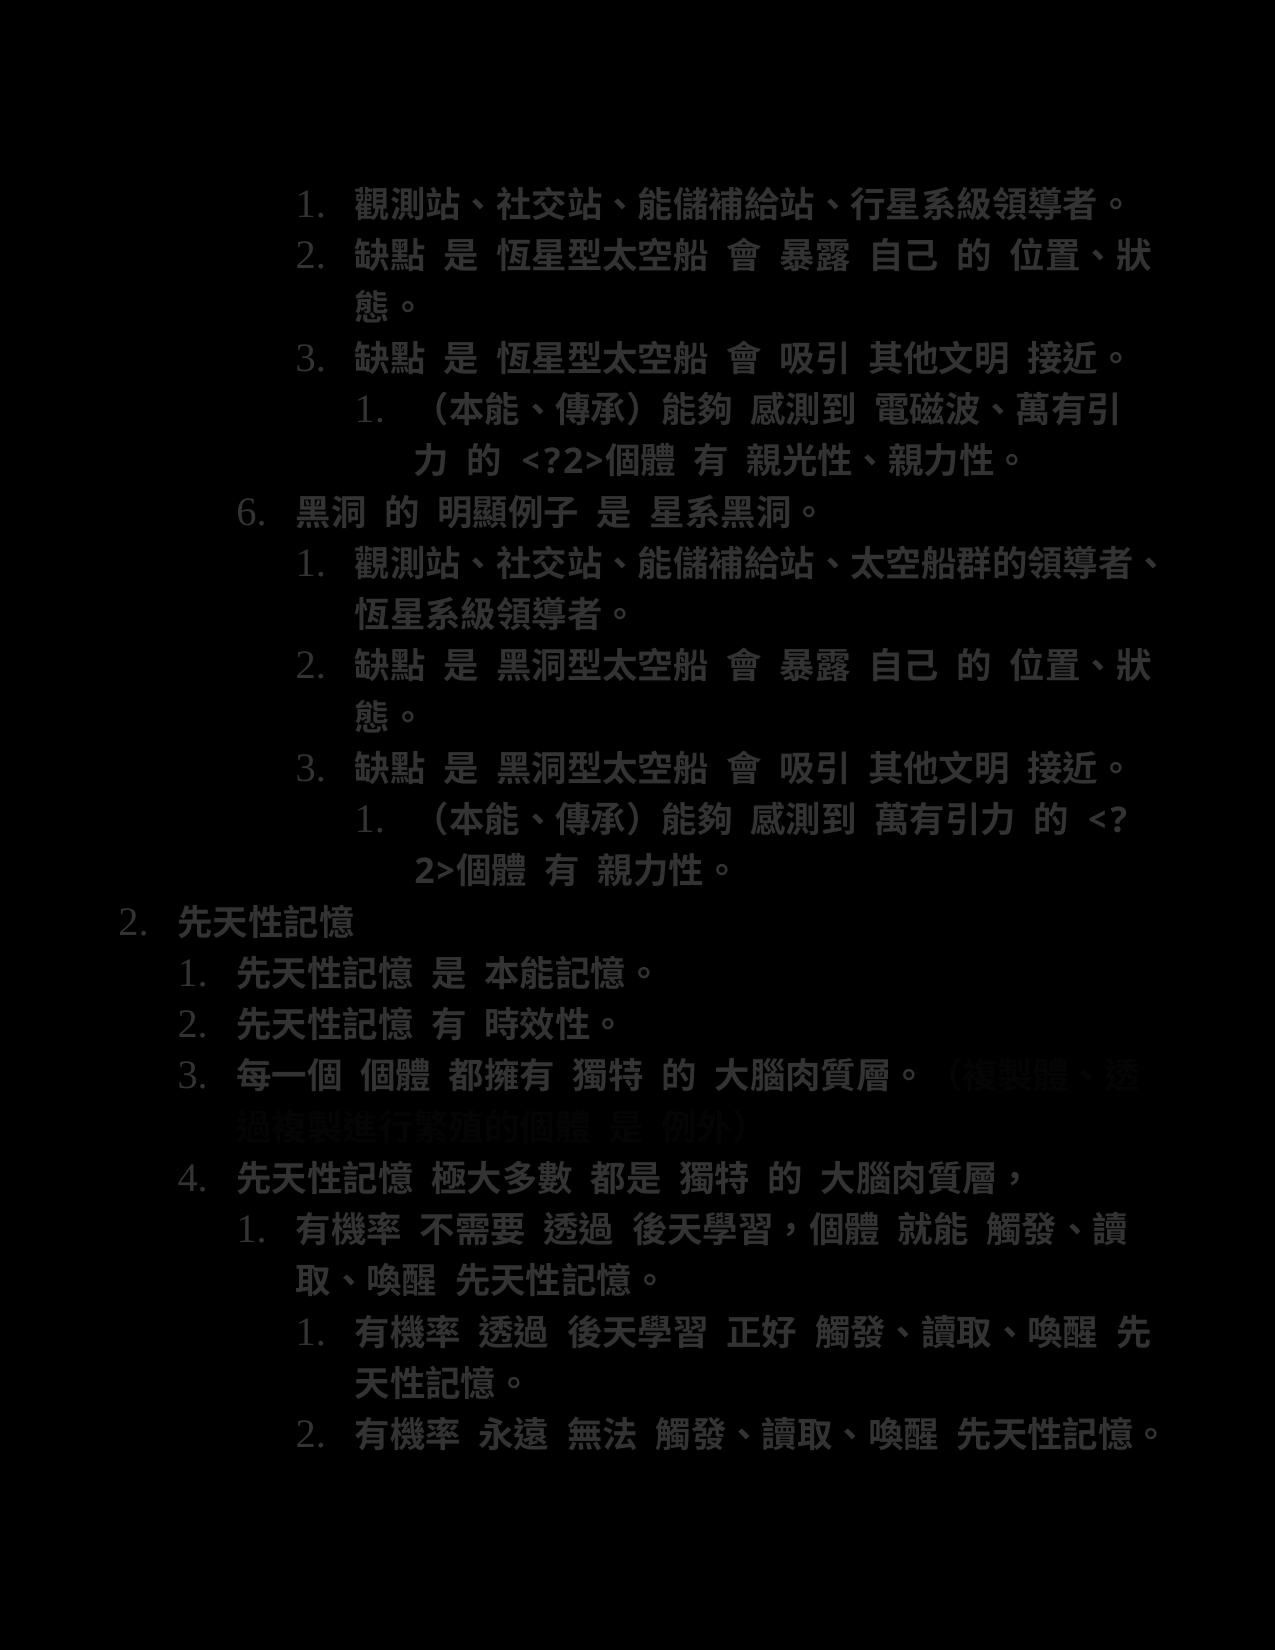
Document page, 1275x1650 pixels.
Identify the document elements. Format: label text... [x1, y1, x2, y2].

list 先天性記憶 有 時效性。 [177, 997, 1157, 1048]
list 有機率 透過 後天學習 正好 觸發、讀取、喚醒 先天性記憶。 [295, 1304, 1157, 1407]
list 有機率 永遠 無法 觸發、讀取、喚醒 先天性記憶。 [295, 1407, 1157, 1458]
list 缺點 是 恆星型太空船 會 吸引 其他文明 接近。 [295, 330, 1157, 381]
list 每一個 個體 都擁有 獨特 的 大腦肉質層。（複製體、透過複製進行繁殖的個體 是 例外） [177, 1048, 1157, 1150]
list （本能、傳承）能夠 感測到 電磁波、萬有引力 的 <?2>個體 有 親光性、親力性。 [354, 381, 1157, 484]
list 有機率 不需要 透過 後天學習，個體 就能 觸發、讀取、喚醒 先天性記憶。 [236, 1202, 1157, 1304]
list 觀測站、社交站、能儲補給站、行星系級領導者。 [295, 176, 1157, 228]
list 觀測站、社交站、能儲補給站、太空船群的領導者、恆星系級領導者。 [295, 535, 1157, 638]
list 先天性記憶 是 本能記憶。 [177, 945, 1157, 997]
list 先天性記憶 [118, 894, 1157, 945]
list 黑洞 的 明顯例子 是 星系黑洞。 [236, 484, 1157, 535]
list 缺點 是 恆星型太空船 會 暴露 自己 的 位置、狀態。 [295, 228, 1157, 330]
list 先天性記憶 極大多數 都是 獨特 的 大腦肉質層， [177, 1150, 1157, 1202]
list 缺點 是 黑洞型太空船 會 暴露 自己 的 位置、狀態。 [295, 638, 1157, 740]
list （本能、傳承）能夠 感測到 萬有引力 的 <?2>個體 有 親力性。 [354, 791, 1157, 894]
list 缺點 是 黑洞型太空船 會 吸引 其他文明 接近。 [295, 740, 1157, 791]
